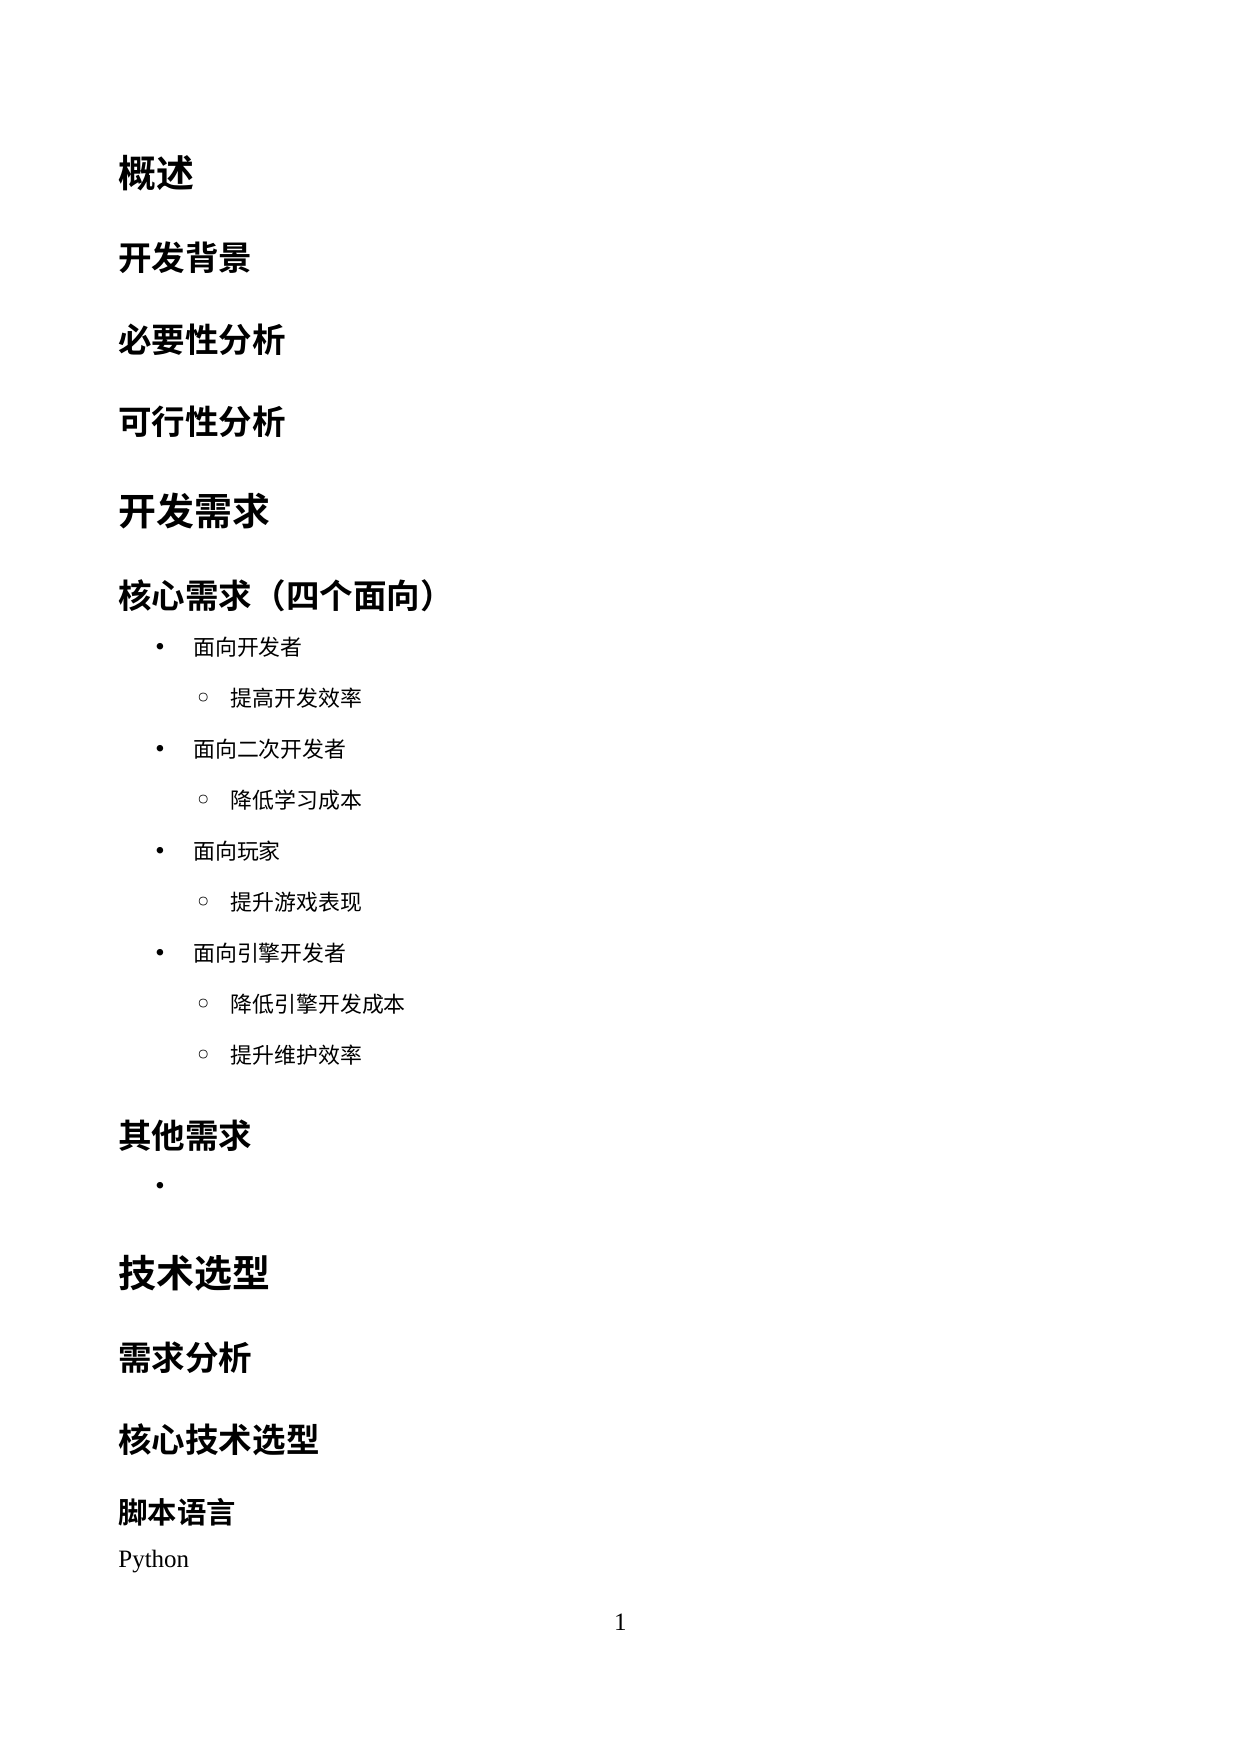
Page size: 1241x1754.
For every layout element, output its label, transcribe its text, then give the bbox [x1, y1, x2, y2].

subtitle 技术选型 [118, 1243, 1122, 1298]
list 提高开发效率 [193, 681, 1122, 713]
subtitle 可行性分析 [118, 395, 1122, 444]
list 提升维护效率 [193, 1038, 1122, 1069]
list 面向开发者 [156, 630, 1122, 662]
list 降低引擎开发成本 [193, 987, 1122, 1019]
list 面向二次开发者 [156, 732, 1122, 764]
list 面向玩家 [156, 834, 1122, 866]
list 提升游戏表现 [193, 885, 1122, 917]
subtitle 脚本语言 [118, 1489, 1122, 1532]
list 降低学习成本 [193, 783, 1122, 815]
text Python [118, 1544, 1122, 1573]
subtitle 其他需求 [118, 1110, 1122, 1158]
subtitle 必要性分析 [118, 313, 1122, 362]
subtitle 概述 [118, 143, 1122, 198]
subtitle 需求分析 [118, 1332, 1122, 1380]
subtitle 核心技术选型 [118, 1413, 1122, 1462]
subtitle 开发需求 [118, 481, 1122, 536]
list 面向引擎开发者 [156, 936, 1122, 968]
subtitle 开发背景 [118, 231, 1122, 280]
subtitle 核心需求（四个面向） [118, 569, 1122, 618]
